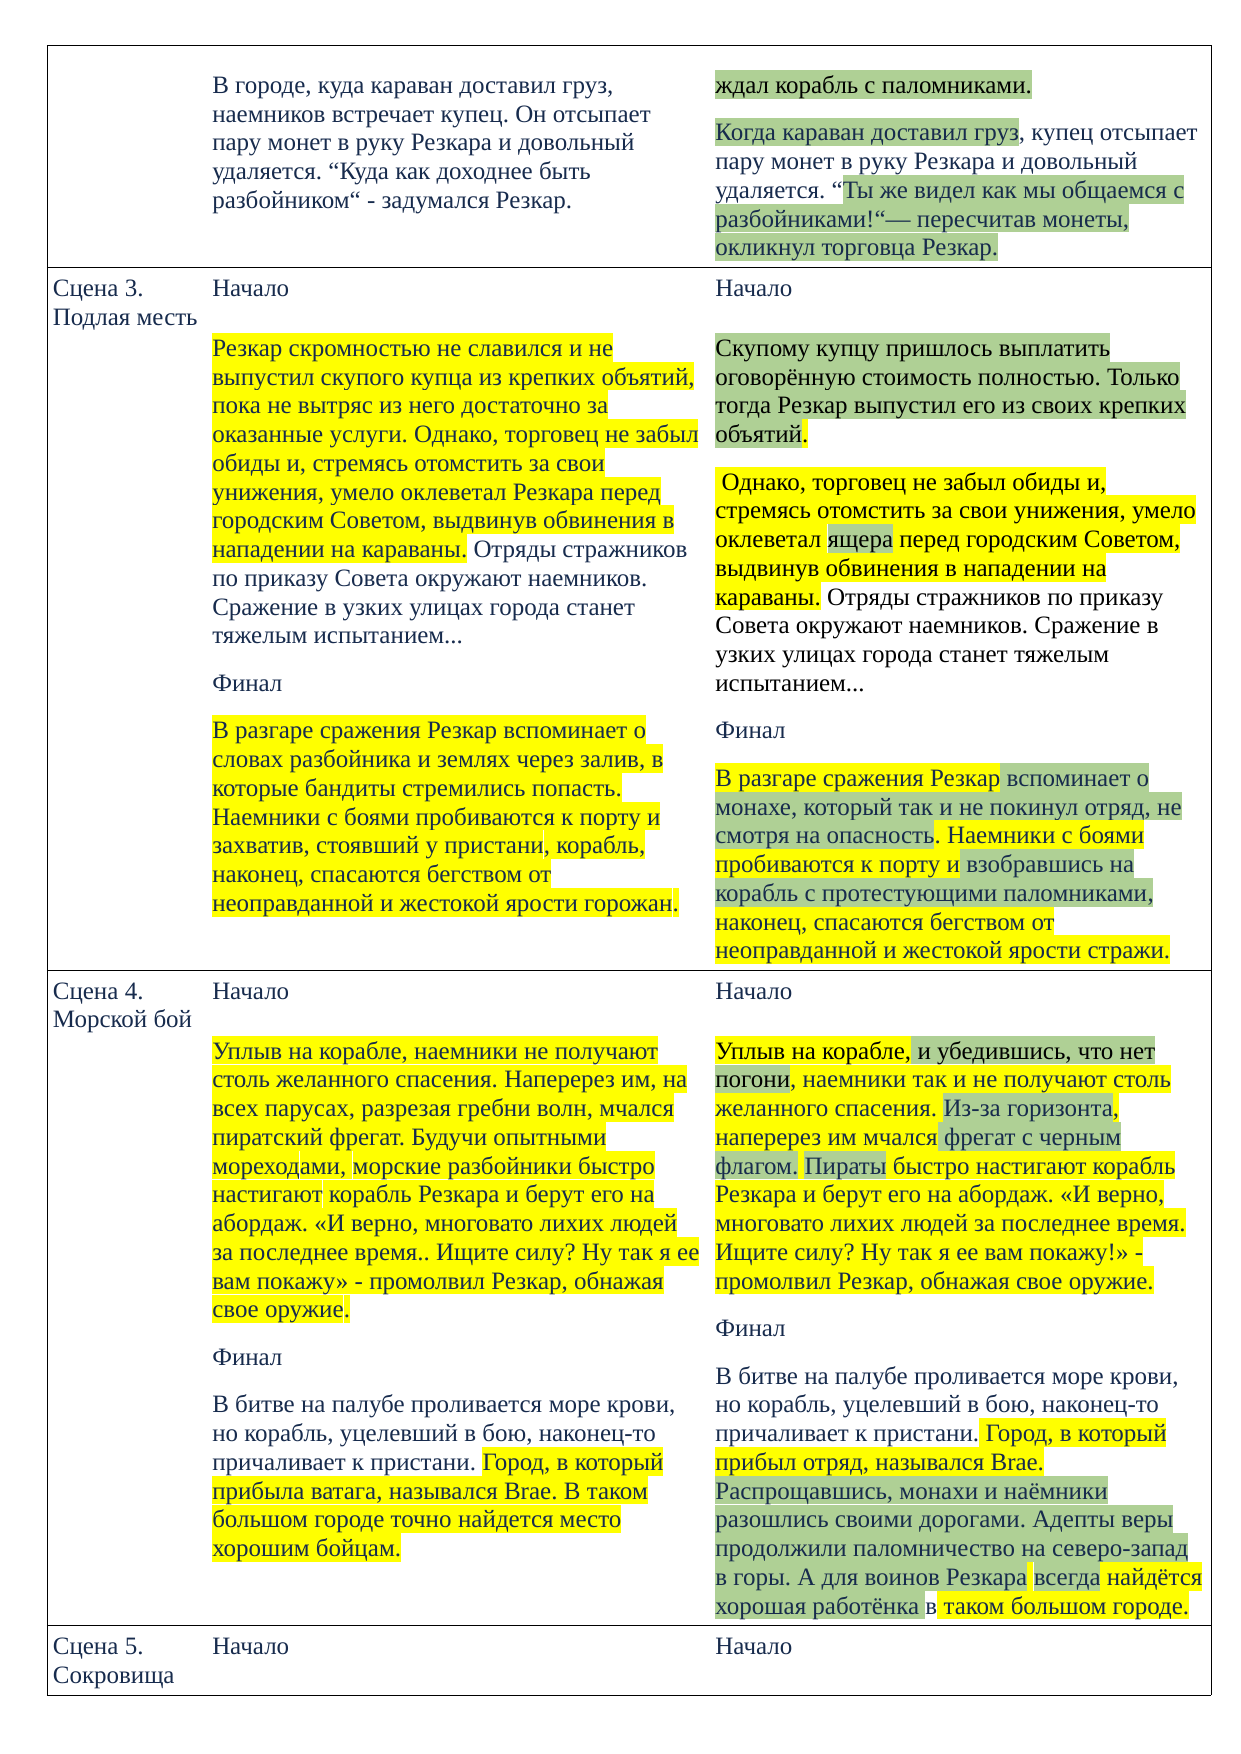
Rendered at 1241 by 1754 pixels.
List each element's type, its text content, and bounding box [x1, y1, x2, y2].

table_cell Начало Уплыв на корабле, и убедившись, что нет погони, наемники так и не получают столь желанного спасения. Из-за горизонта, наперерез им мчался фрегат с черным флагом. Пираты быстро настигают корабль Резкара и берут его на абордаж. «И верно, многовато лихих людей за последнее время. Ищите силу? Ну так я ее вам покажу!» - промолвил Резкар, обнажая свое оружие. Финал В битве на палубе проливается море крови, но корабль, уцелевший в бою, наконец-то причаливает к пристани. Город, в который прибыл отряд, назывался Brae. Распрощавшись, монахи и наёмники разошлись своими дорогами. Адепты веры продолжили паломничество на северо-запад в горы. А для воинов Резкара всегда найдётся хорошая работёнка в таком большом городе. [709, 971, 1211, 1625]
table_cell Начало Скупому купцу пришлось выплатить оговорённую стоимость полностью. Только тогда Резкар выпустил его из своих крепких объятий. Однако, торговец не забыл обиды и, стремясь отомстить за свои унижения, умело оклеветал ящера перед городским Советом, выдвинув обвинения в нападении на караваны. Отряды стражников по приказу Совета окружают наемников. Сражение в узких улицах города станет тяжелым испытанием... Финал В разгаре сражения Резкар вспоминает о монахе, который так и не покинул отряд, не смотря на опасность. Наемники с боями пробиваются к порту и взобравшись на корабль с протестующими паломниками, наконец, спасаются бегством от неоправданной и жестокой ярости стражи. [709, 268, 1211, 970]
table_cell Начало Резкар скромностью не славился и не выпустил скупого купца из крепких объятий, пока не вытряс из него достаточно за оказанные услуги. Однако, торговец не забыл обиды и, стремясь отомстить за свои унижения, умело оклеветал Резкара перед городским Советом, выдвинув обвинения в нападении на караваны. Отряды стражников по приказу Совета окружают наемников. Сражение в узких улицах города станет тяжелым испытанием... Финал В разгаре сражения Резкар вспоминает о словах разбойника и землях через залив, в которые бандиты стремились попасть. Наемники с боями пробиваются к порту и захватив, стоявший у пристани, корабль, наконец, спасаются бегством от неоправданной и жестокой ярости горожан. [206, 268, 709, 970]
table_cell Начало [709, 1626, 1211, 1694]
table_cell ждал корабль с паломниками. Когда караван доставил груз, купец отсыпает пару монет в руку Резкара и довольный удаляется. “Ты же видел как мы общаемся с разбойниками!“— пересчитав монеты, окликнул торговца Резкар. [709, 46, 1211, 267]
table_cell [48, 46, 206, 267]
table_cell Сцена 3. Подлая месть [48, 268, 206, 970]
table_cell Сцена 4. Морской бой [48, 971, 206, 1625]
table_cell Начало Уплыв на корабле, наемники не получают столь желанного спасения. Наперерез им, на всех парусах, разрезая гребни волн, мчался пиратский фрегат. Будучи опытными мореходами, морские разбойники быстро настигают корабль Резкара и берут его на абордаж. «И верно, многовато лихих людей за последнее время.. Ищите силу? Ну так я ее вам покажу» - промолвил Резкар, обнажая свое оружие. Финал В битве на палубе проливается море крови, но корабль, уцелевший в бою, наконец-то причаливает к пристани. Город, в который прибыла ватага, назывался Brae. В таком большом городе точно найдется место хорошим бойцам. [206, 971, 709, 1625]
table_cell В городе, куда караван доставил груз, наемников встречает купец. Он отсыпает пару монет в руку Резкара и довольный удаляется. “Куда как доходнее быть разбойником“ - задумался Резкар. [206, 46, 709, 267]
table_cell Сцена 5. Сокровища [48, 1626, 206, 1694]
table_cell Начало [206, 1626, 709, 1694]
